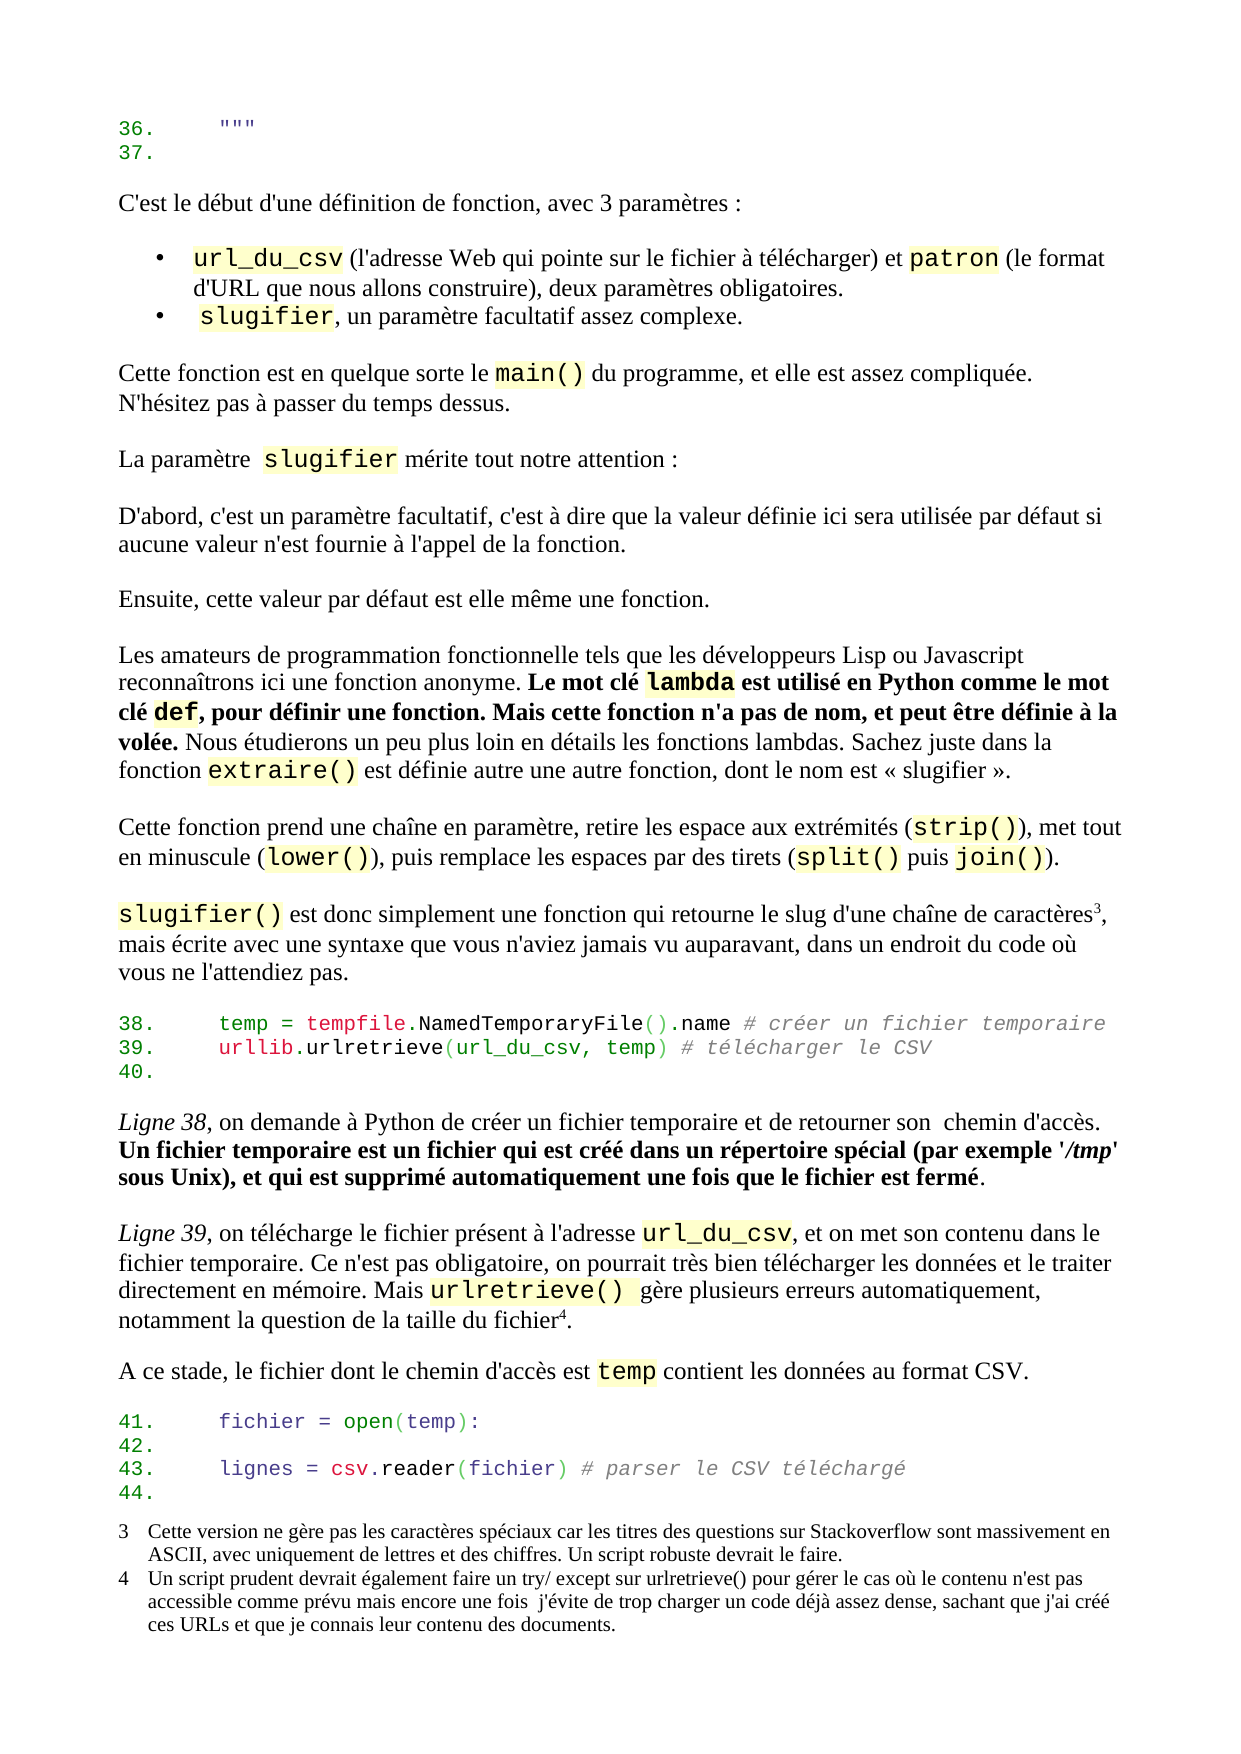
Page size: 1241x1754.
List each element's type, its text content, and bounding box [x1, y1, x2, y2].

list lignes = csv.reader(fichier) # parser le CSV téléchargé [118, 1458, 1122, 1482]
text C'est le début d'une définition de fonction, avec 3 paramètres : [118, 189, 1122, 217]
text Cette version ne gère pas les caractères spéciaux car les titres des questions sur Stackoverflow sont massivement en ASCII, avec uniquement de lettres et des chiffres. Un script robuste devrait le faire. [118, 1520, 1122, 1566]
list urllib.urlretrieve(url_du_csv, temp) # télécharger le CSV [118, 1037, 1122, 1061]
text Cette fonction est en quelque sorte le main() du programme, et elle est assez compliquée. N'hésitez pas à passer du temps dessus. [118, 359, 1122, 417]
text La paramètre slugifier mérite tout notre attention : [118, 445, 1122, 474]
text Ligne 39, on télécharge le fichier présent à l'adresse url_du_csv, et on met son contenu dans le fichier temporaire. Ce n'est pas obligatoire, on pourrait très bien télécharger les données et le traiter directement en mémoire. Mais urlretrieve() gère plusieurs erreurs automatiquement, notamment la question de la taille du fichier. [118, 1219, 1122, 1334]
text Ensuite, cette valeur par défaut est elle même une fonction. [118, 585, 1122, 613]
text A ce stade, le fichier dont le chemin d'accès est temp contient les données au format CSV. [118, 1357, 1122, 1387]
list fichier = open(temp): [118, 1411, 1122, 1434]
list temp = tempfile.NamedTemporaryFile().name # créer un fichier temporaire [118, 1013, 1122, 1037]
list """ [118, 118, 1122, 142]
list slugifier, un paramètre facultatif assez complexe. [156, 302, 1122, 332]
text slugifier() est donc simplement une fonction qui retourne le slug d'une chaîne de caractères, mais écrite avec une syntaxe que vous n'aviez jamais vu auparavant, dans un endroit du code où vous ne l'attendiez pas. [118, 901, 1122, 986]
list url_du_csv (l'adresse Web qui pointe sur le fichier à télécharger) et patron (le format d'URL que nous allons construire), deux paramètres obligatoires. [156, 244, 1122, 302]
text Les amateurs de programmation fonctionnelle tels que les développeurs Lisp ou Javascript reconnaîtrons ici une fonction anonyme. Le mot clé lambda est utilisé en Python comme le mot clé def, pour définir une fonction. Mais cette fonction n'a pas de nom, et peut être définie à la volée. Nous étudierons un peu plus loin en détails les fonctions lambdas. Sachez juste dans la fonction extraire() est définie autre une autre fonction, dont le nom est « slugifier ». [118, 641, 1122, 786]
text Un script prudent devrait également faire un try/ except sur urlretrieve() pour gérer le cas où le contenu n'est pas accessible comme prévu mais encore une fois j'évite de trop charger un code déjà assez dense, sachant que j'ai créé ces URLs et que je connais leur contenu des documents. [118, 1566, 1122, 1636]
text Cette fonction prend une chaîne en paramètre, retire les espace aux extrémités (strip()), met tout en minuscule (lower()), puis remplace les espaces par des tirets (split() puis join()). [118, 813, 1122, 873]
text D'abord, c'est un paramètre facultatif, c'est à dire que la valeur définie ici sera utilisée par défaut si aucune valeur n'est fournie à l'appel de la fonction. [118, 502, 1122, 558]
text Ligne 38, on demande à Python de créer un fichier temporaire et de retourner son chemin d'accès. Un fichier temporaire est un fichier qui est créé dans un répertoire spécial (par exemple '/tmp' sous Unix), et qui est supprimé automatiquement une fois que le fichier est fermé. [118, 1108, 1122, 1191]
